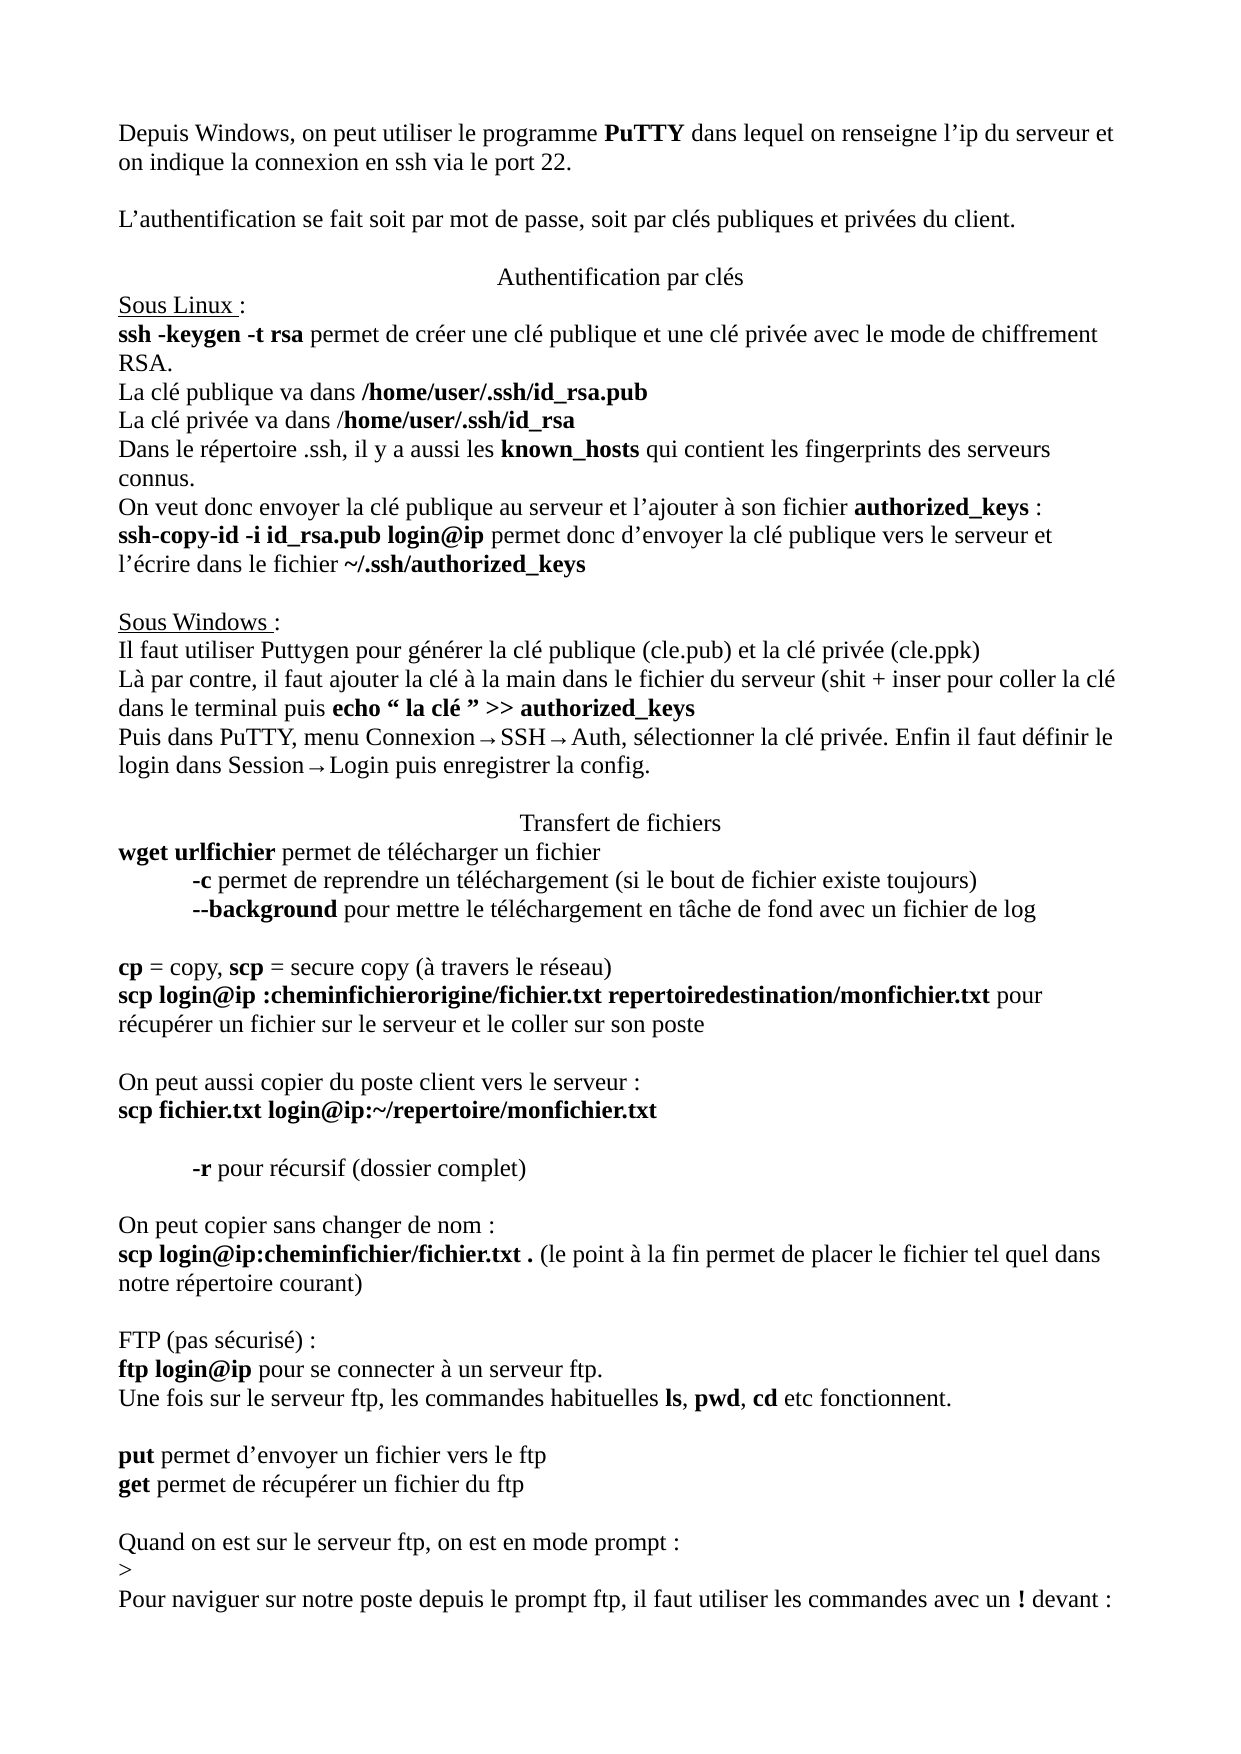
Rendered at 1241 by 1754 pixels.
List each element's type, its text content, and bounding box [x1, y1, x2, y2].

text La clé publique va dans /home/user/.ssh/id_rsa.pub [118, 377, 1122, 406]
text Transfert de fichiers [118, 808, 1122, 837]
text -r pour récursif (dossier complet) [118, 1153, 1122, 1182]
text FTP (pas sécurisé) : [118, 1326, 1122, 1354]
text ftp login@ip pour se connecter à un serveur ftp. [118, 1354, 1122, 1383]
text La clé privée va dans /home/user/.ssh/id_rsa [118, 406, 1122, 434]
text Quand on est sur le serveur ftp, on est en mode prompt : [118, 1527, 1122, 1556]
text scp fichier.txt login@ip:~/repertoire/monfichier.txt [118, 1096, 1122, 1124]
text Puis dans PuTTY, menu Connexion→SSH→Auth, sélectionner la clé privée. Enfin il faut définir le login dans Session→Login puis enregistrer la config. [118, 722, 1122, 779]
text scp login@ip:cheminfichier/fichier.txt . (le point à la fin permet de placer le fichier tel quel dans notre répertoire courant) [118, 1239, 1122, 1297]
text cp = copy, scp = secure copy (à travers le réseau) [118, 952, 1122, 981]
text L’authentification se fait soit par mot de passe, soit par clés publiques et privées du client. [118, 176, 1122, 233]
text Authentification par clés [118, 262, 1122, 291]
text > [118, 1556, 1122, 1584]
text ssh -keygen -t rsa permet de créer une clé publique et une clé privée avec le mode de chiffrement RSA. [118, 319, 1122, 377]
text On veut donc envoyer la clé publique au serveur et l’ajouter à son fichier authorized_keys : [118, 492, 1122, 521]
text On peut aussi copier du poste client vers le serveur : [118, 1067, 1122, 1096]
text On peut copier sans changer de nom : [118, 1211, 1122, 1239]
text ssh-copy-id -i id_rsa.pub login@ip permet donc d’envoyer la clé publique vers le serveur et l’écrire dans le fichier ~/.ssh/authorized_keys [118, 521, 1122, 578]
text Sous Windows : [118, 607, 1122, 636]
text Dans le répertoire .ssh, il y a aussi les known_hosts qui contient les fingerprints des serveurs connus. [118, 434, 1122, 492]
text scp login@ip :cheminfichierorigine/fichier.txt repertoiredestination/monfichier.txt pour récupérer un fichier sur le serveur et le coller sur son poste [118, 981, 1122, 1038]
text --background pour mettre le téléchargement en tâche de fond avec un fichier de log [118, 894, 1122, 923]
text -c permet de reprendre un téléchargement (si le bout de fichier existe toujours) [118, 866, 1122, 894]
text Il faut utiliser Puttygen pour générer la clé publique (cle.pub) et la clé privée (cle.ppk) [118, 636, 1122, 664]
text get permet de récupérer un fichier du ftp [118, 1469, 1122, 1498]
text Sous Linux : [118, 291, 1122, 319]
text Pour naviguer sur notre poste depuis le prompt ftp, il faut utiliser les commandes avec un ! devant : [118, 1584, 1122, 1613]
text Là par contre, il faut ajouter la clé à la main dans le fichier du serveur (shit + inser pour coller la clé dans le terminal puis echo “ la clé ” >> authorized_keys [118, 664, 1122, 722]
text put permet d’envoyer un fichier vers le ftp [118, 1441, 1122, 1469]
text Une fois sur le serveur ftp, les commandes habituelles ls, pwd, cd etc fonctionnent. [118, 1383, 1122, 1412]
text Depuis Windows, on peut utiliser le programme PuTTY dans lequel on renseigne l’ip du serveur et on indique la connexion en ssh via le port 22. [118, 118, 1122, 176]
text wget urlfichier permet de télécharger un fichier [118, 837, 1122, 866]
